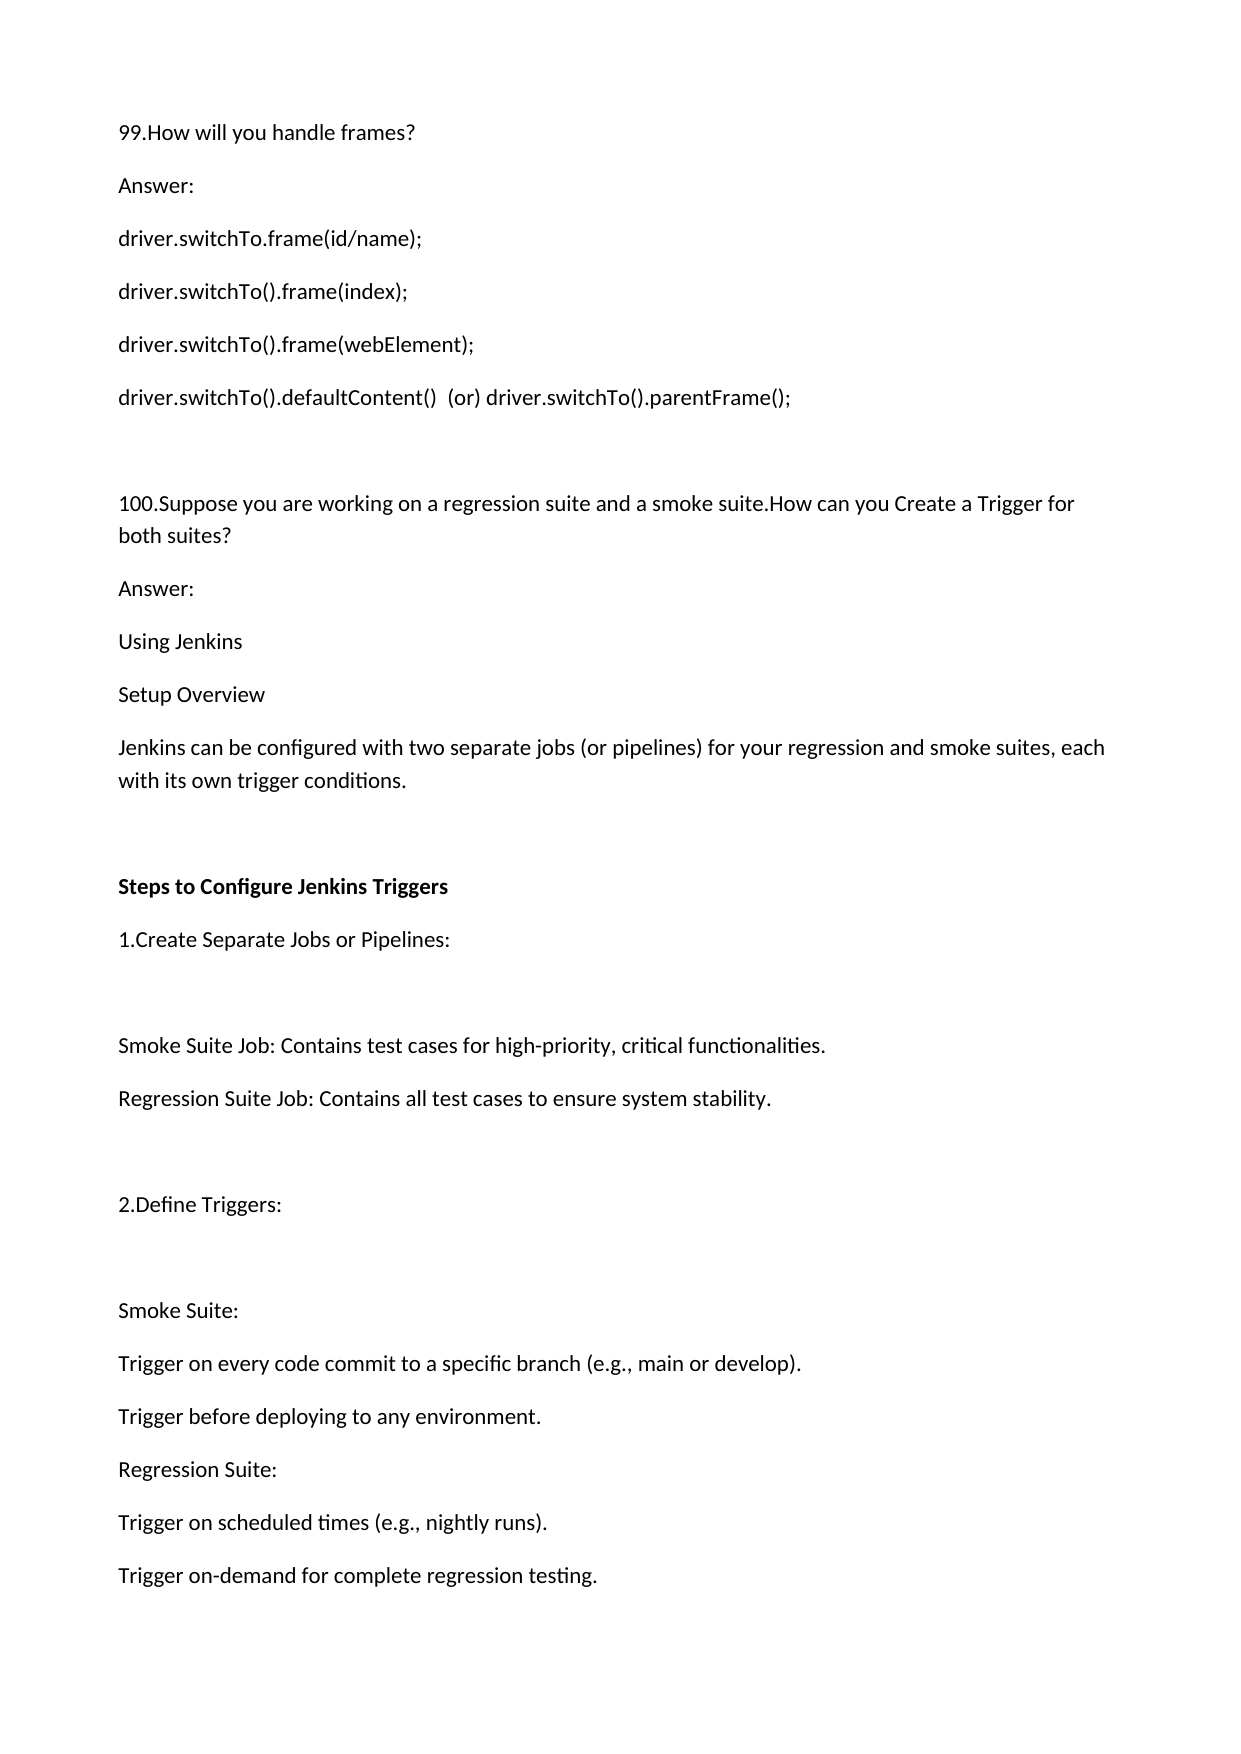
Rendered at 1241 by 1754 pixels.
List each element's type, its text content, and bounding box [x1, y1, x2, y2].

text Smoke Suite Job: Contains test cases for high-priority, critical functionalities. [118, 1031, 1122, 1059]
text 100.Suppose you are working on a regression suite and a smoke suite.How can you Create a Trigger for both suites? [118, 489, 1122, 549]
text Regression Suite: [118, 1455, 1122, 1483]
text Regression Suite Job: Contains all test cases to ensure system stability. [118, 1084, 1122, 1112]
text 2.Define Triggers: [118, 1190, 1122, 1218]
text 1.Create Separate Jobs or Pipelines: [118, 925, 1122, 953]
text Trigger on every code commit to a specific branch (e.g., main or develop). [118, 1349, 1122, 1377]
text driver.switchTo().frame(index); [118, 277, 1122, 305]
text Smoke Suite: [118, 1296, 1122, 1324]
text Trigger before deploying to any environment. [118, 1402, 1122, 1430]
text 99.How will you handle frames? [118, 118, 1122, 146]
text Answer: [118, 171, 1122, 199]
text driver.switchTo().frame(webElement); [118, 330, 1122, 358]
text Answer: [118, 574, 1122, 602]
text Jenkins can be configured with two separate jobs (or pipelines) for your regression and smoke suites, each with its own trigger conditions. [118, 733, 1122, 794]
text driver.switchTo().defaultContent() (or) driver.switchTo().parentFrame(); [118, 383, 1122, 411]
text Trigger on-demand for complete regression testing. [118, 1561, 1122, 1589]
text Using Jenkins [118, 627, 1122, 656]
text Trigger on scheduled times (e.g., nightly runs). [118, 1508, 1122, 1536]
text driver.switchTo.frame(id/name); [118, 224, 1122, 252]
text Steps to Configure Jenkins Triggers [118, 872, 1122, 900]
text Setup Overview [118, 681, 1122, 708]
